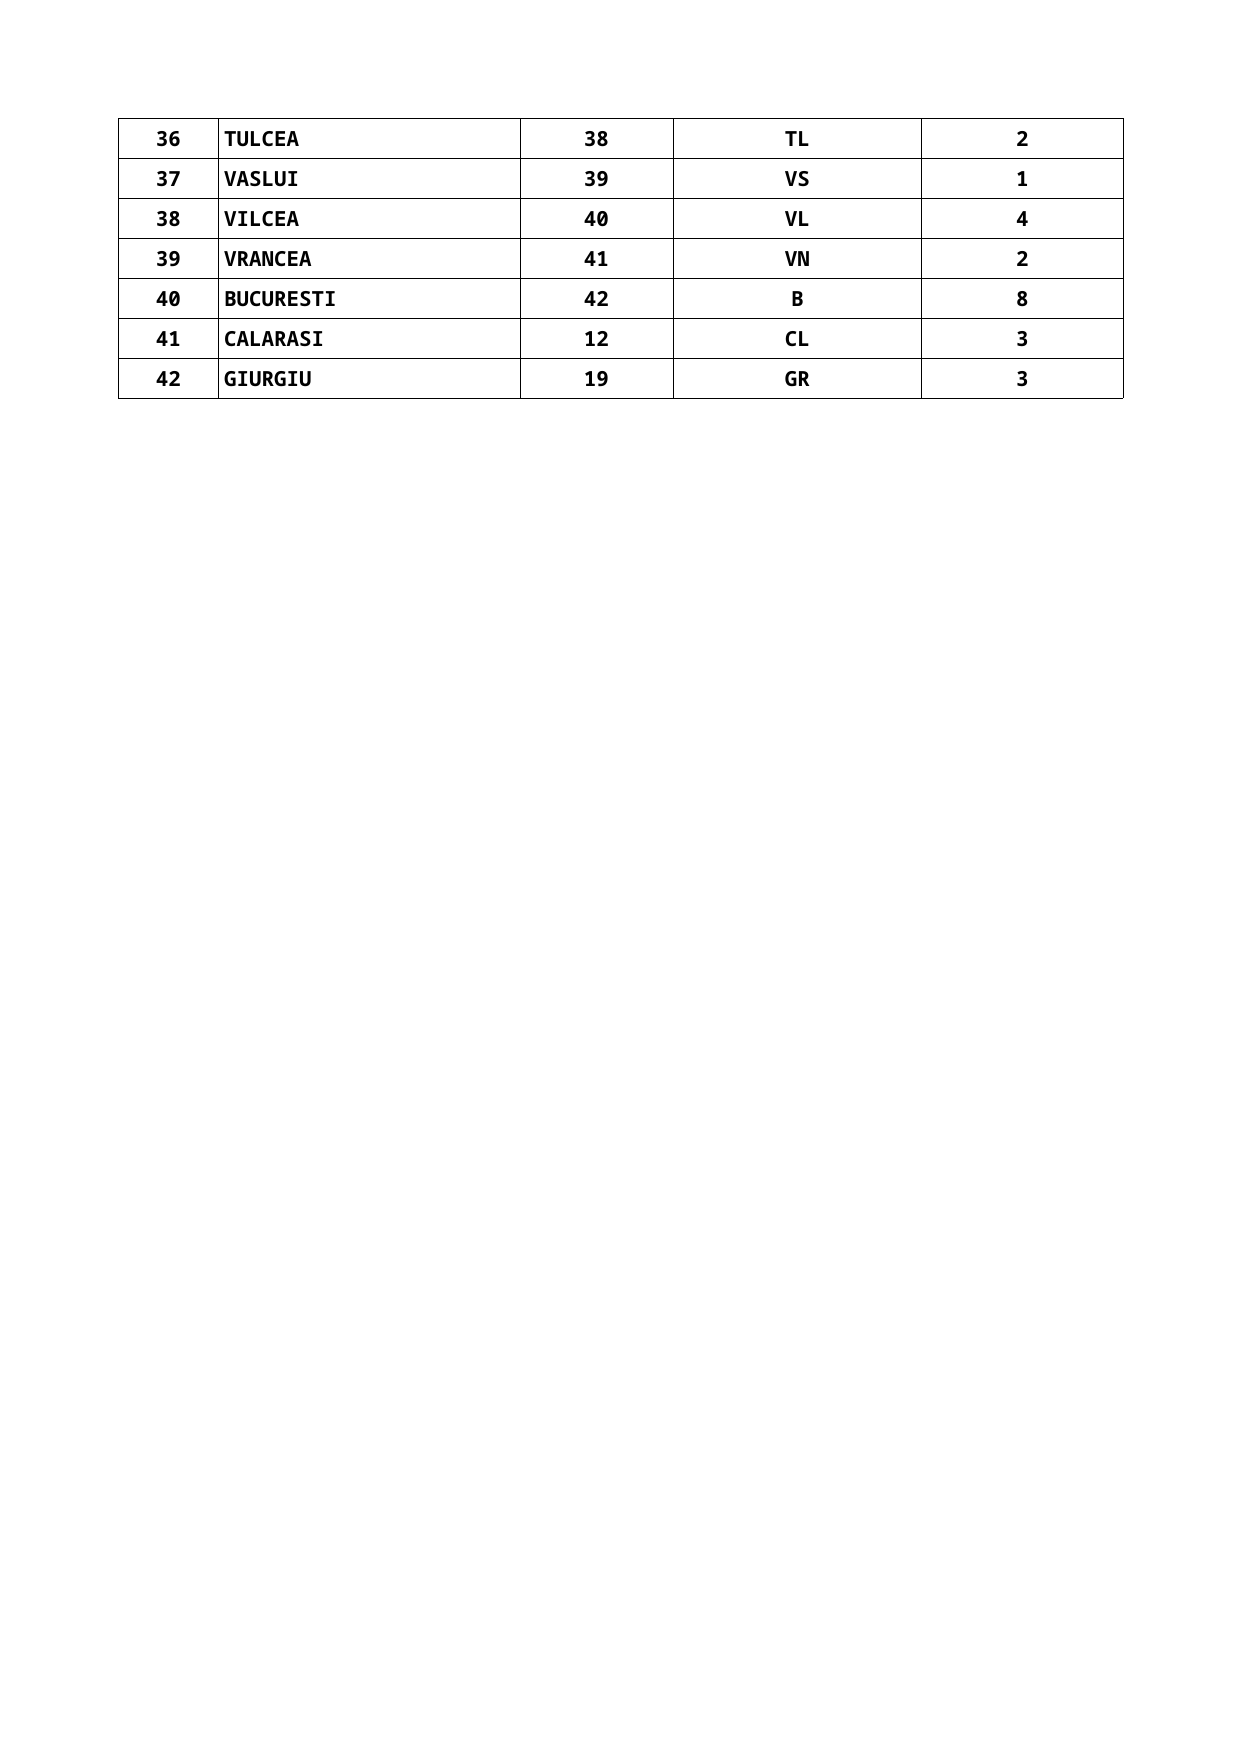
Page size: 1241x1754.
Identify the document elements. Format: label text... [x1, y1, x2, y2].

table_cell 42 [521, 279, 673, 318]
table_cell GR [674, 359, 921, 398]
table_cell VRANCEA [219, 239, 520, 278]
table_cell CL [674, 319, 921, 358]
table_cell TULCEA [219, 119, 520, 158]
table_cell B [674, 279, 921, 318]
table_cell BUCURESTI [219, 279, 520, 318]
table_cell 38 [119, 199, 218, 238]
table_cell 36 [119, 119, 218, 158]
table_cell VASLUI [219, 159, 520, 198]
table_cell 38 [521, 119, 673, 158]
table_cell 3 [922, 359, 1123, 398]
table_cell 41 [119, 319, 218, 358]
table_cell 40 [521, 199, 673, 238]
table_cell VS [674, 159, 921, 198]
table_cell 12 [521, 319, 673, 358]
table_cell 1 [922, 159, 1123, 198]
table_cell 2 [922, 239, 1123, 278]
table_cell GIURGIU [219, 359, 520, 398]
table_cell 39 [119, 239, 218, 278]
table_cell 4 [922, 199, 1123, 238]
table_cell VL [674, 199, 921, 238]
table_cell 3 [922, 319, 1123, 358]
table_cell 37 [119, 159, 218, 198]
table_cell 39 [521, 159, 673, 198]
table_cell VN [674, 239, 921, 278]
table_cell VILCEA [219, 199, 520, 238]
table_cell 41 [521, 239, 673, 278]
table_cell 2 [922, 119, 1123, 158]
table_cell TL [674, 119, 921, 158]
table_cell 19 [521, 359, 673, 398]
table_cell 8 [922, 279, 1123, 318]
table_cell 40 [119, 279, 218, 318]
table_cell 42 [119, 359, 218, 398]
table_cell CALARASI [219, 319, 520, 358]
